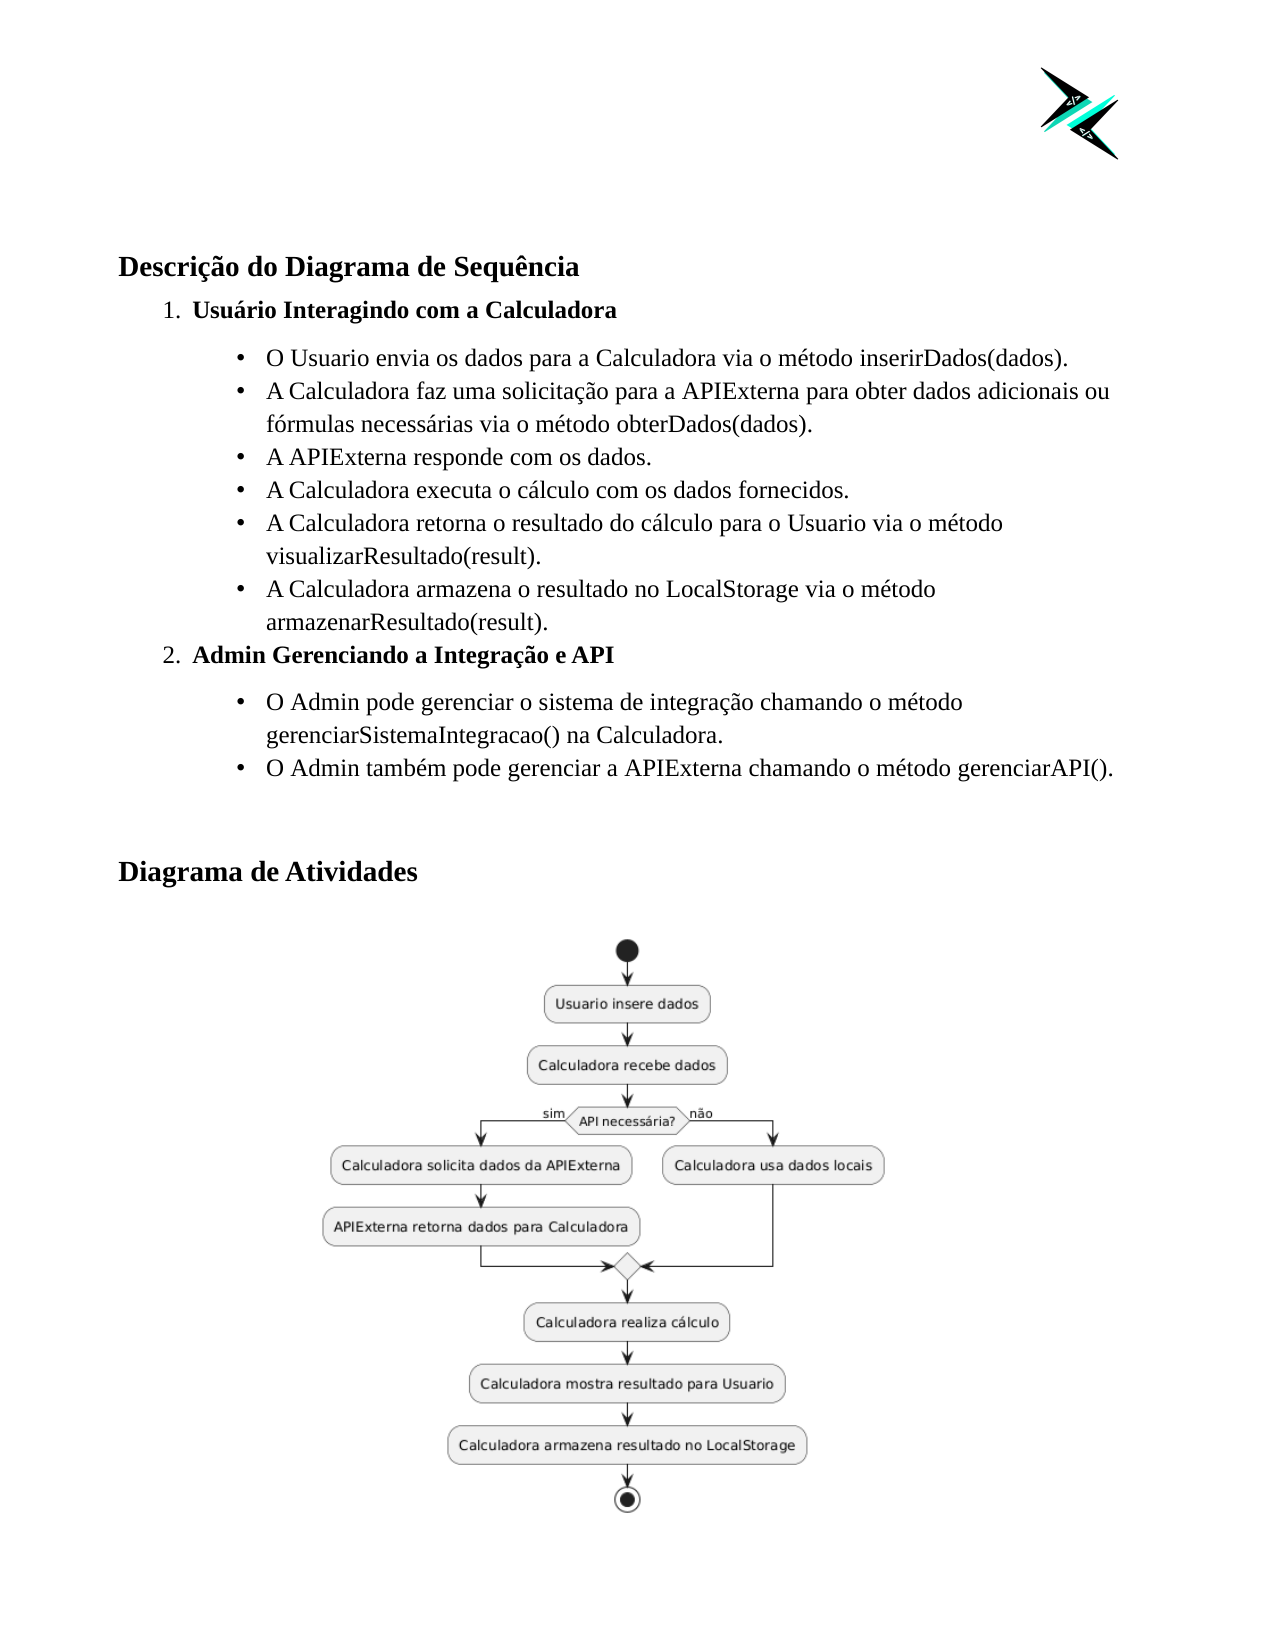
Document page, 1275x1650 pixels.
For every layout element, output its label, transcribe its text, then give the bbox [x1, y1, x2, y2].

list A Calculadora retorna o resultado do cálculo para o Usuario via o método visualizarResultado(result). [236, 508, 1157, 569]
list Admin Gerenciando a Integração e API [162, 640, 1157, 669]
list O Usuario envia os dados para a Calculadora via o método inserirDados(dados). [236, 343, 1157, 371]
list A Calculadora executa o cálculo com os dados fornecidos. [236, 475, 1157, 503]
list A Calculadora faz uma solicitação para a APIExterna para obter dados adicionais ou fórmulas necessárias via o método obterDados(dados). [236, 376, 1157, 437]
list A APIExterna responde com os dados. [236, 442, 1157, 471]
picture [1017, 51, 1142, 176]
list O Admin também pode gerenciar a APIExterna chamando o método gerenciarAPI(). [236, 753, 1157, 782]
text Diagrama de Atividades [118, 854, 1157, 888]
subtitle Descrição do Diagrama de Sequência [118, 249, 1157, 283]
list A Calculadora armazena o resultado no LocalStorage via o método armazenarResultado(result). [236, 574, 1157, 636]
picture [310, 928, 895, 1523]
list O Admin pode gerenciar o sistema de integração chamando o método gerenciarSistemaIntegracao() na Calculadora. [236, 687, 1157, 749]
list Usuário Interagindo com a Calculadora [162, 295, 1157, 324]
